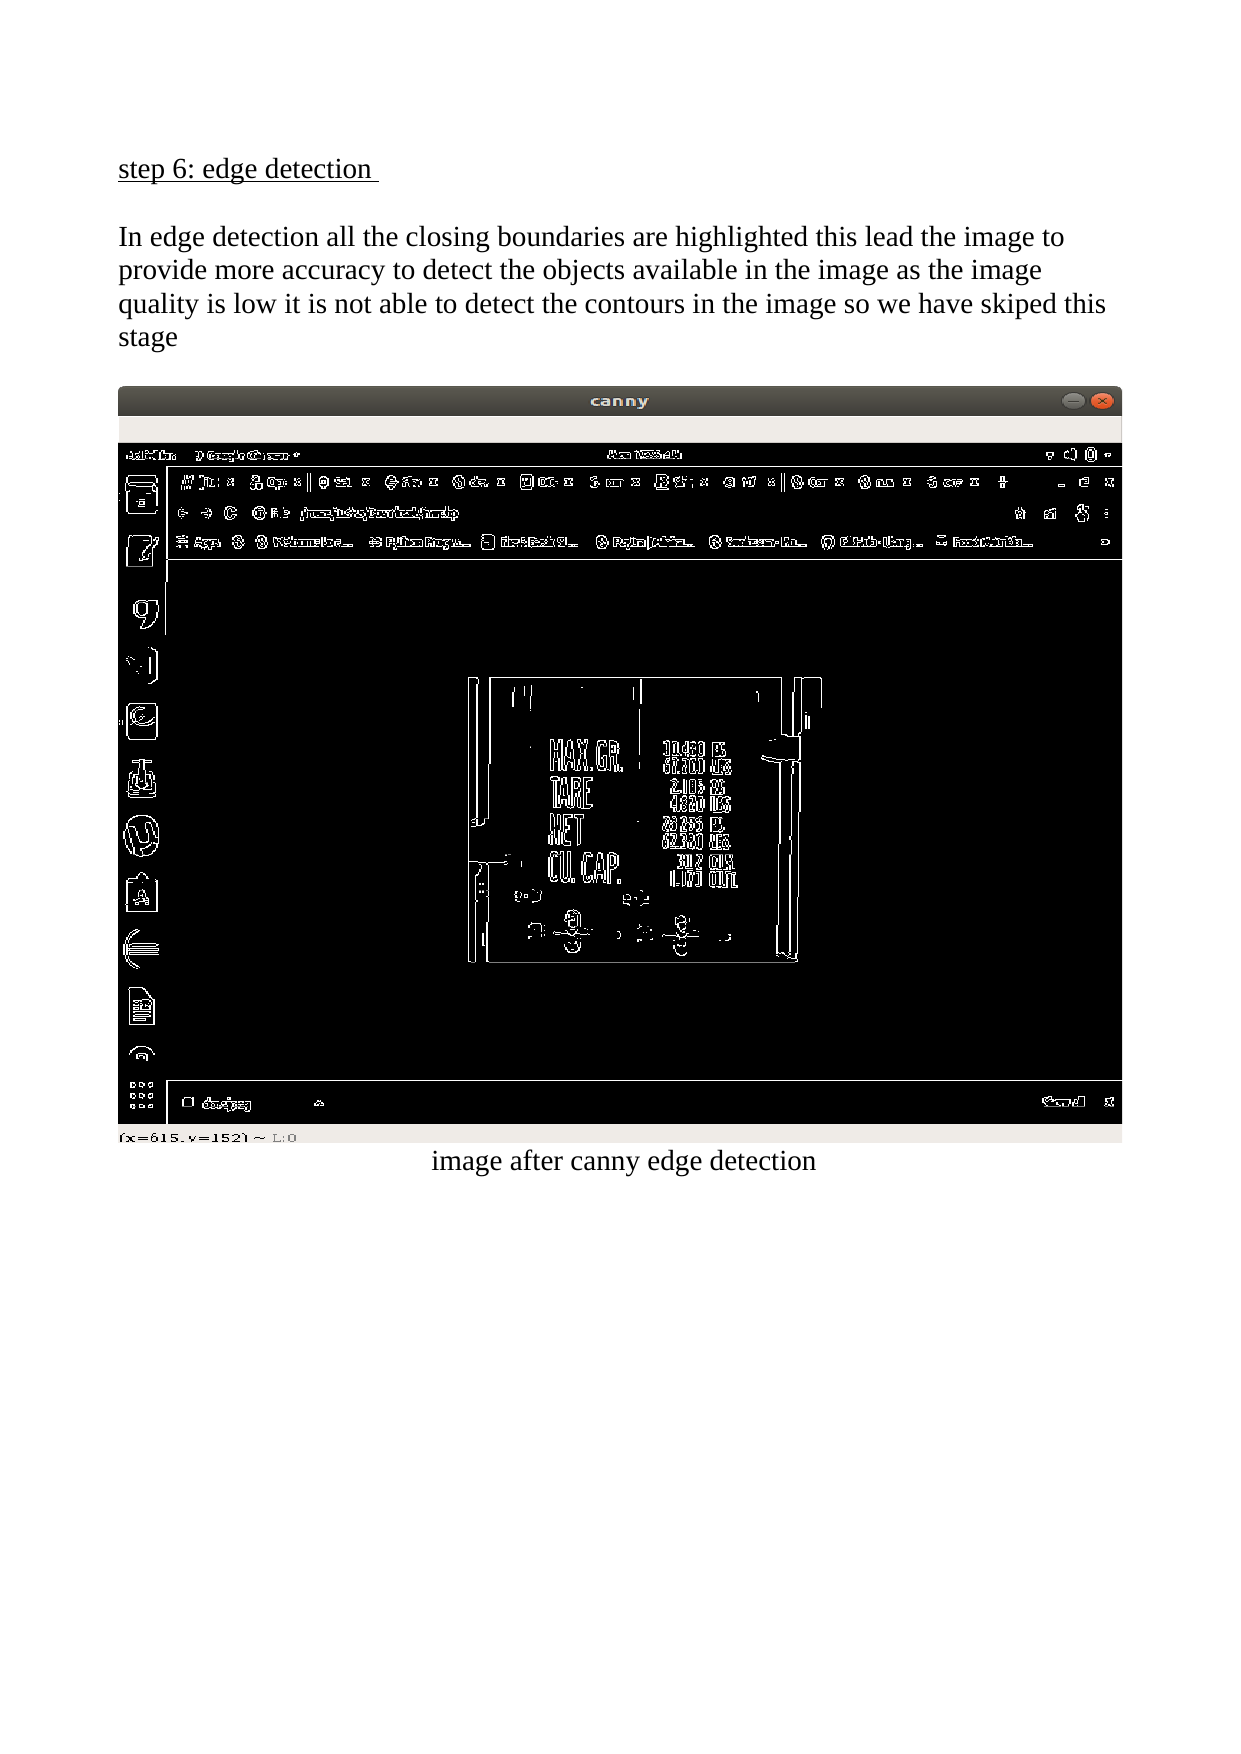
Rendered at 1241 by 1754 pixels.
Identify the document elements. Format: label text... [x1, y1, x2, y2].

text image after canny edge detection [118, 1143, 1122, 1176]
picture [118, 386, 1123, 1143]
text In edge detection all the closing boundaries are highlighted this lead the image to provide more accuracy to detect the objects available in the image as the image quality is low it is not able to detect the contours in the image so we have skiped this stage [118, 219, 1122, 353]
text step 6: edge detection [118, 152, 1122, 185]
